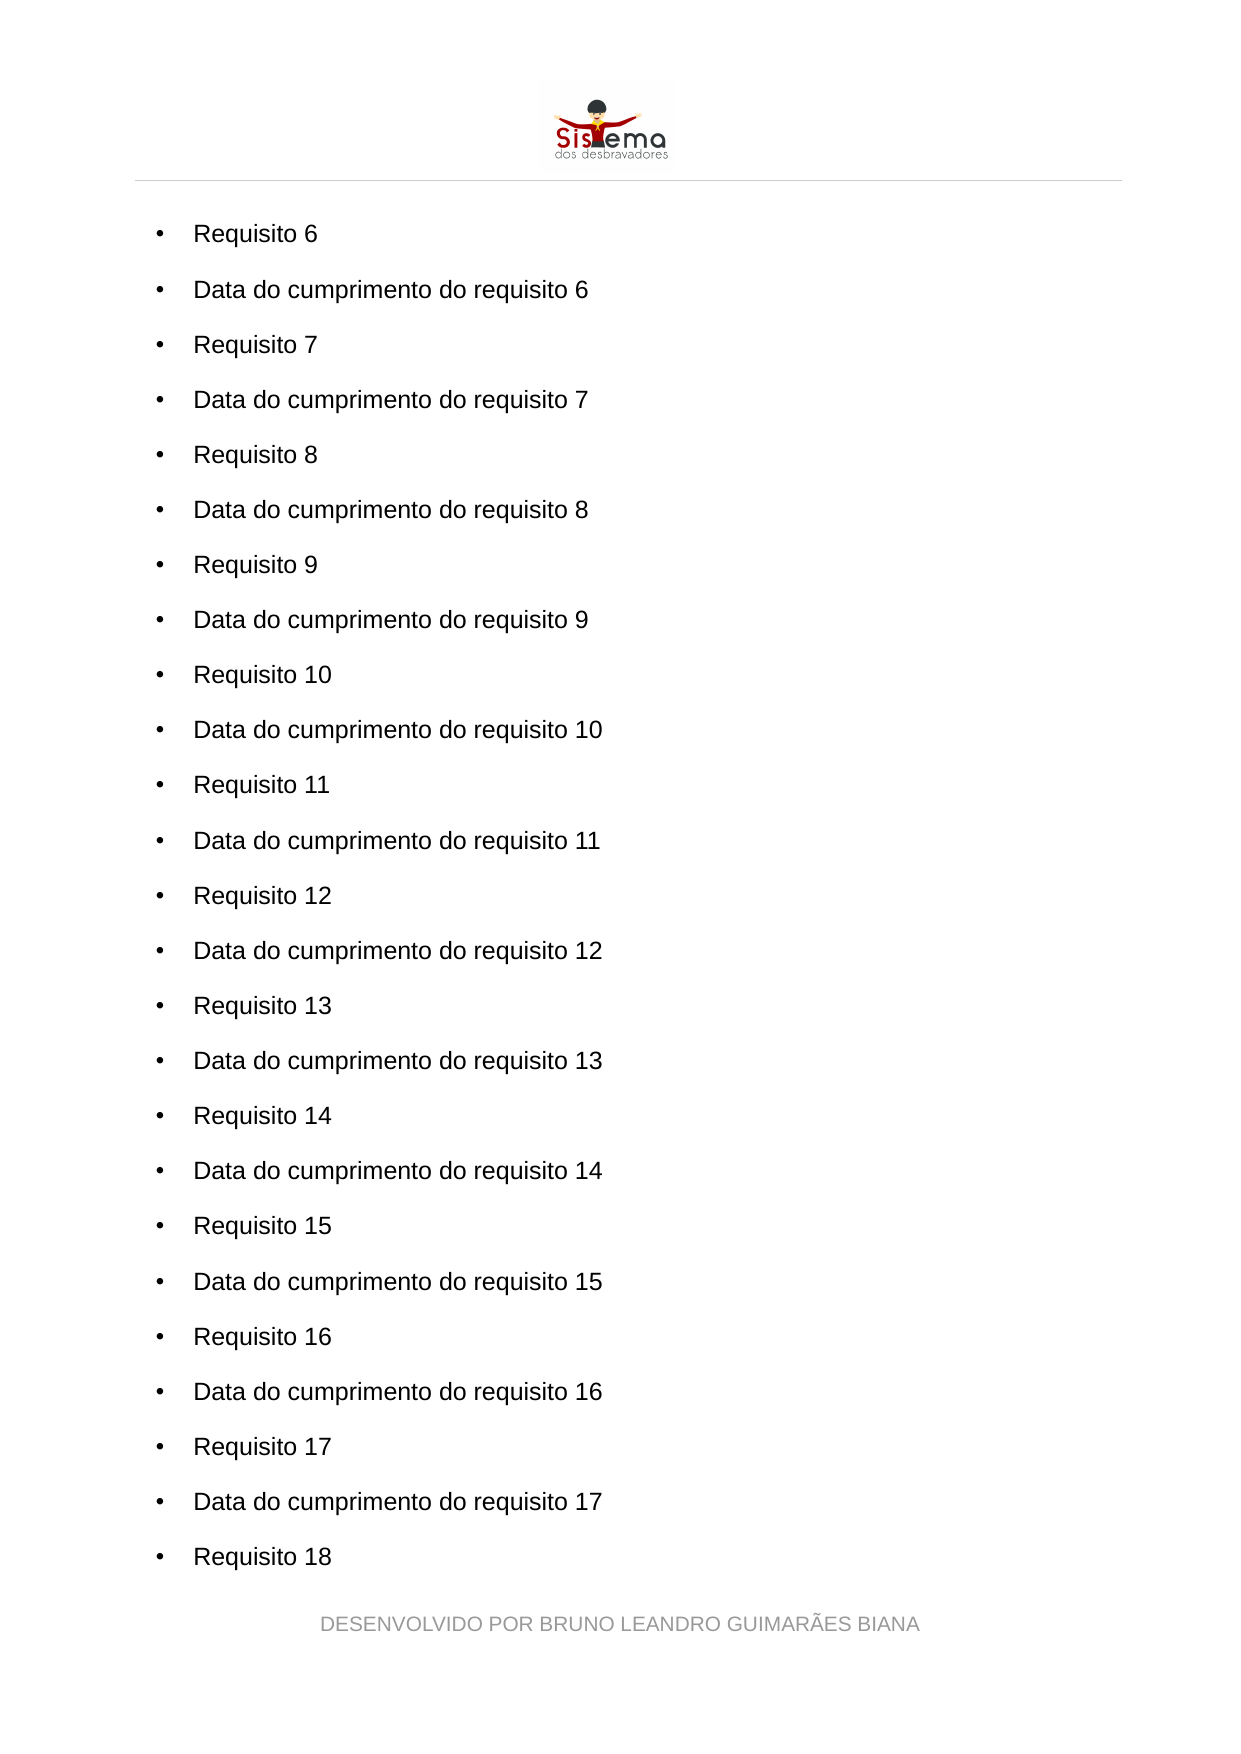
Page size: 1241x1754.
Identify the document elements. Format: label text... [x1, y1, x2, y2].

list Data do cumprimento do requisito 10 [156, 715, 1122, 744]
list Data do cumprimento do requisito 15 [156, 1266, 1122, 1295]
list Requisito 16 [156, 1322, 1122, 1350]
list Requisito 14 [156, 1101, 1122, 1130]
list Requisito 13 [156, 991, 1122, 1020]
list Requisito 7 [156, 330, 1122, 358]
list Requisito 17 [156, 1432, 1122, 1461]
list Data do cumprimento do requisito 6 [156, 274, 1122, 303]
list Requisito 6 [156, 219, 1122, 248]
list Data do cumprimento do requisito 8 [156, 495, 1122, 524]
list Data do cumprimento do requisito 13 [156, 1046, 1122, 1075]
list Data do cumprimento do requisito 12 [156, 936, 1122, 965]
list Requisito 8 [156, 440, 1122, 469]
list Requisito 9 [156, 550, 1122, 579]
picture [538, 79, 677, 173]
list Requisito 15 [156, 1211, 1122, 1240]
list Data do cumprimento do requisito 11 [156, 826, 1122, 854]
list Requisito 12 [156, 881, 1122, 909]
list Data do cumprimento do requisito 17 [156, 1487, 1122, 1516]
list Data do cumprimento do requisito 7 [156, 385, 1122, 414]
list Requisito 18 [156, 1542, 1122, 1571]
list Requisito 10 [156, 660, 1122, 689]
list Data do cumprimento do requisito 9 [156, 605, 1122, 634]
list Data do cumprimento do requisito 16 [156, 1377, 1122, 1406]
list Requisito 11 [156, 771, 1122, 799]
list Data do cumprimento do requisito 14 [156, 1156, 1122, 1185]
